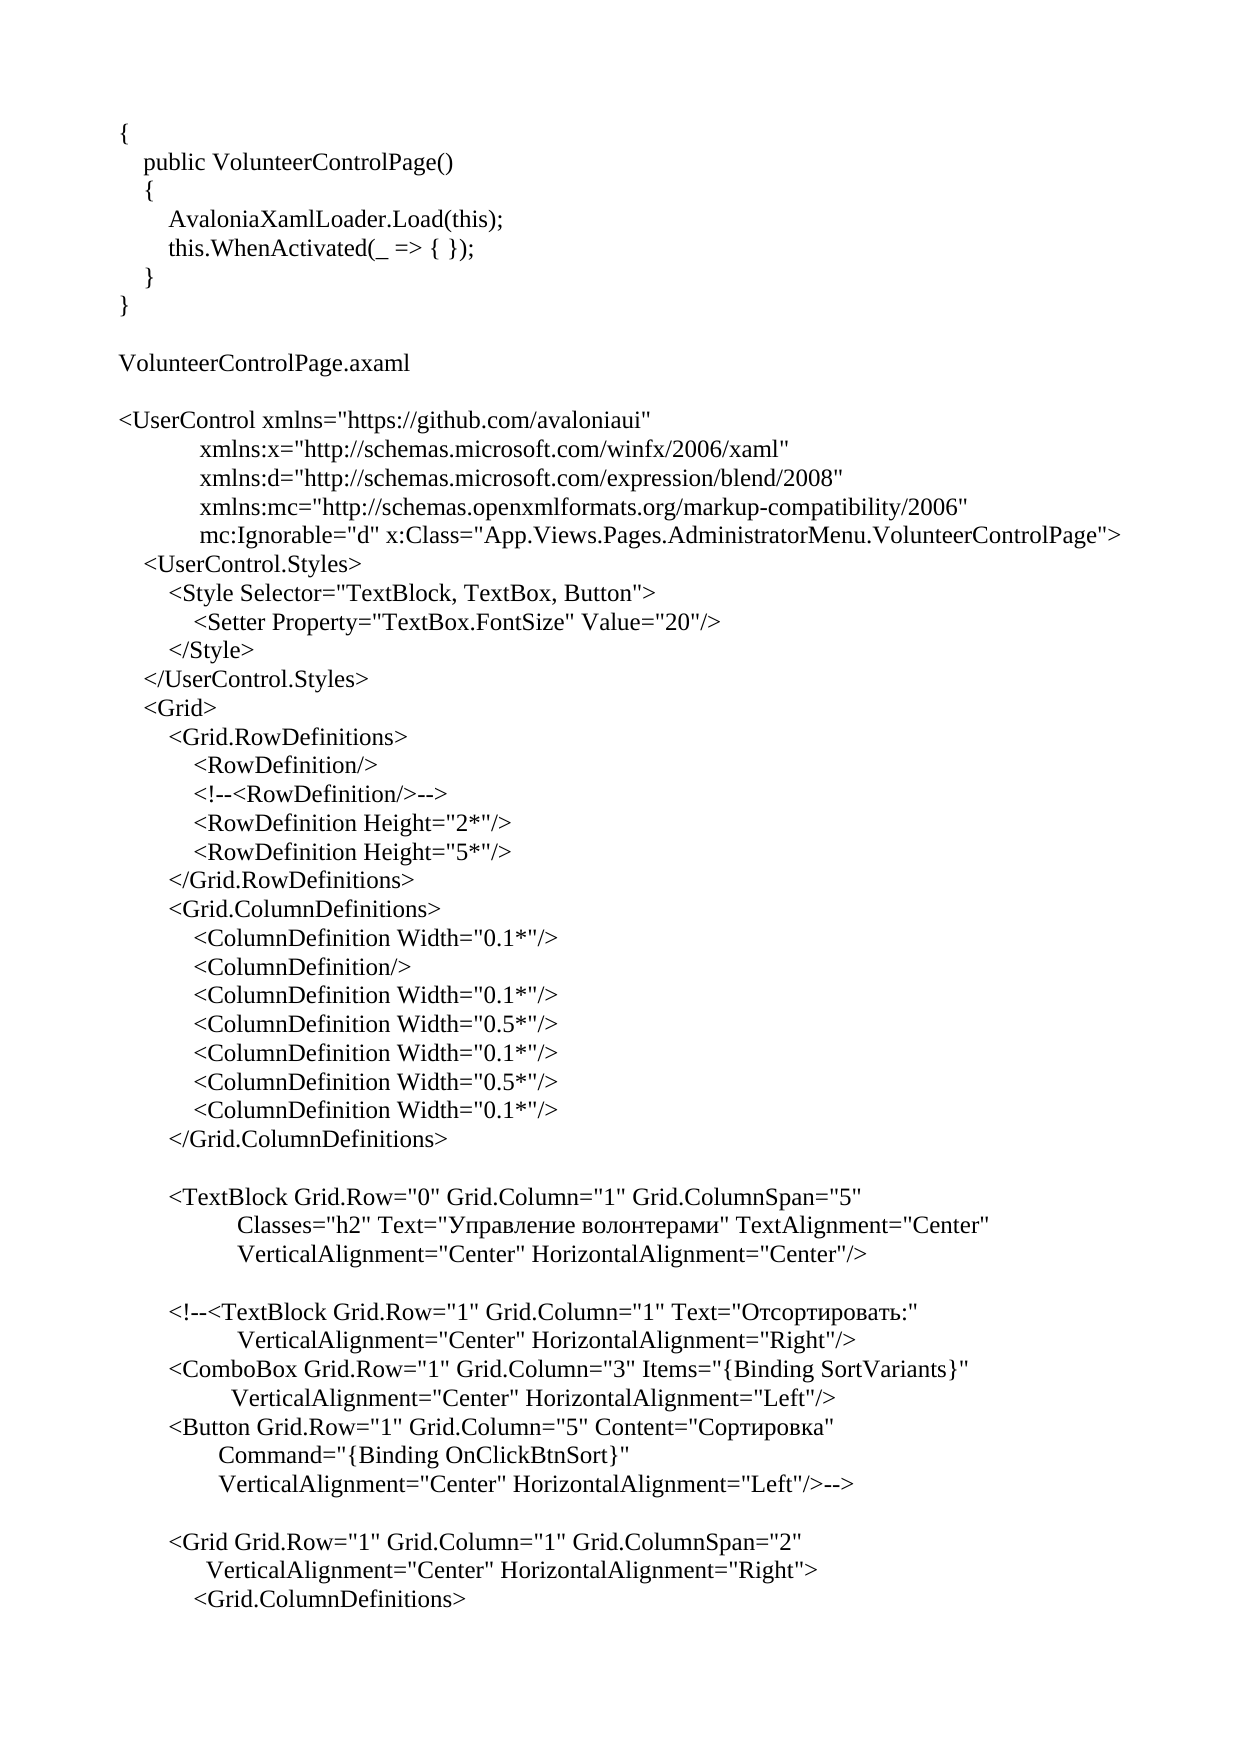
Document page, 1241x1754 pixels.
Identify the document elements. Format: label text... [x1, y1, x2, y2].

subtitle { public VolunteerControlPage() { AvaloniaXamlLoader.Load(this); this.WhenActivated(_ => { }); } } [118, 118, 1122, 348]
subtitle <UserControl xmlns="https://github.com/avaloniaui" xmlns:x="http://schemas.microsoft.com/winfx/2006/xaml" xmlns:d="http://schemas.microsoft.com/expression/blend/2008" xmlns:mc="http://schemas.openxmlformats.org/markup-compatibility/2006" mc:Ignorable="d" x:Class="App.Views.Pages.AdministratorMenu.VolunteerControlPage"> <UserControl.Styles> <Style Selector="TextBlock, TextBox, Button"> <Setter Property="TextBox.FontSize" Value="20"/> </Style> </UserControl.Styles> <Grid> <Grid.RowDefinitions> <RowDefinition/> <!--<RowDefinition/>--> <RowDefinition Height="2*"/> <RowDefinition Height="5*"/> </Grid.RowDefinitions> <Grid.ColumnDefinitions> <ColumnDefinition Width="0.1*"/> <ColumnDefinition/> <ColumnDefinition Width="0.1*"/> <ColumnDefinition Width="0.5*"/> <ColumnDefinition Width="0.1*"/> <ColumnDefinition Width="0.5*"/> <ColumnDefinition Width="0.1*"/> </Grid.ColumnDefinitions> <TextBlock Grid.Row="0" Grid.Column="1" Grid.ColumnSpan="5" Classes="h2" Text="Управление волонтерами" TextAlignment="Center" VerticalAlignment="Center" HorizontalAlignment="Center"/> <!--<TextBlock Grid.Row="1" Grid.Column="1" Text="Отсортировать:" VerticalAlignment="Center" HorizontalAlignment="Right"/> <ComboBox Grid.Row="1" Grid.Column="3" Items="{Binding SortVariants}" VerticalAlignment="Center" HorizontalAlignment="Left"/> <Button Grid.Row="1" Grid.Column="5" Content="Сортировка" Command="{Binding OnClickBtnSort}" VerticalAlignment="Center" HorizontalAlignment="Left"/>--> <Grid Grid.Row="1" Grid.Column="1" Grid.ColumnSpan="2" VerticalAlignment="Center" HorizontalAlignment="Right"> <Grid.ColumnDefinitions> [118, 406, 1122, 1613]
subtitle VolunteerControlPage.axaml [118, 348, 1122, 406]
